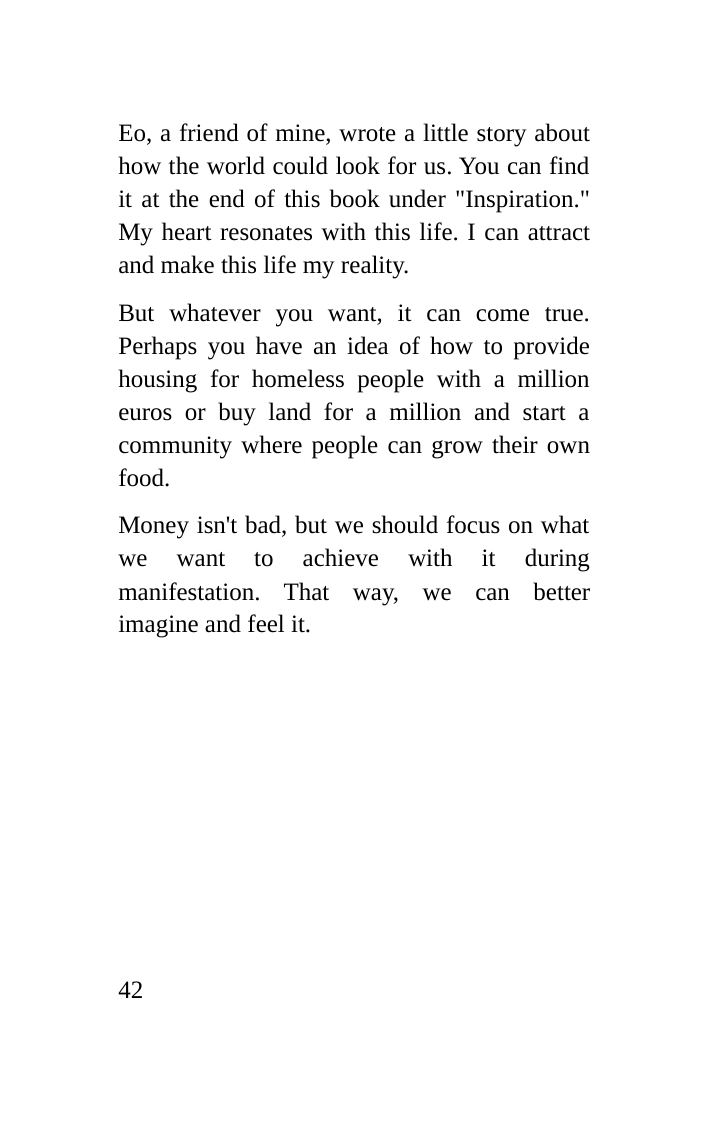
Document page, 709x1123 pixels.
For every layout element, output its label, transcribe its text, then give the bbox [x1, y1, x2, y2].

text Money isn't bad, but we should focus on what we want to achieve with it during manifestation. That way, we can better imagine and feel it. [118, 511, 591, 638]
text But whatever you want, it can come true. Perhaps you have an idea of how to provide housing for homeless people with a million euros or buy land for a million and start a community where people can grow their own food. [118, 298, 591, 492]
text Eo, a friend of mine, wrote a little story about how the world could look for us. You can find it at the end of this book under "Inspiration." My heart resonates with this life. I can attract and make this life my reality. [118, 118, 591, 279]
